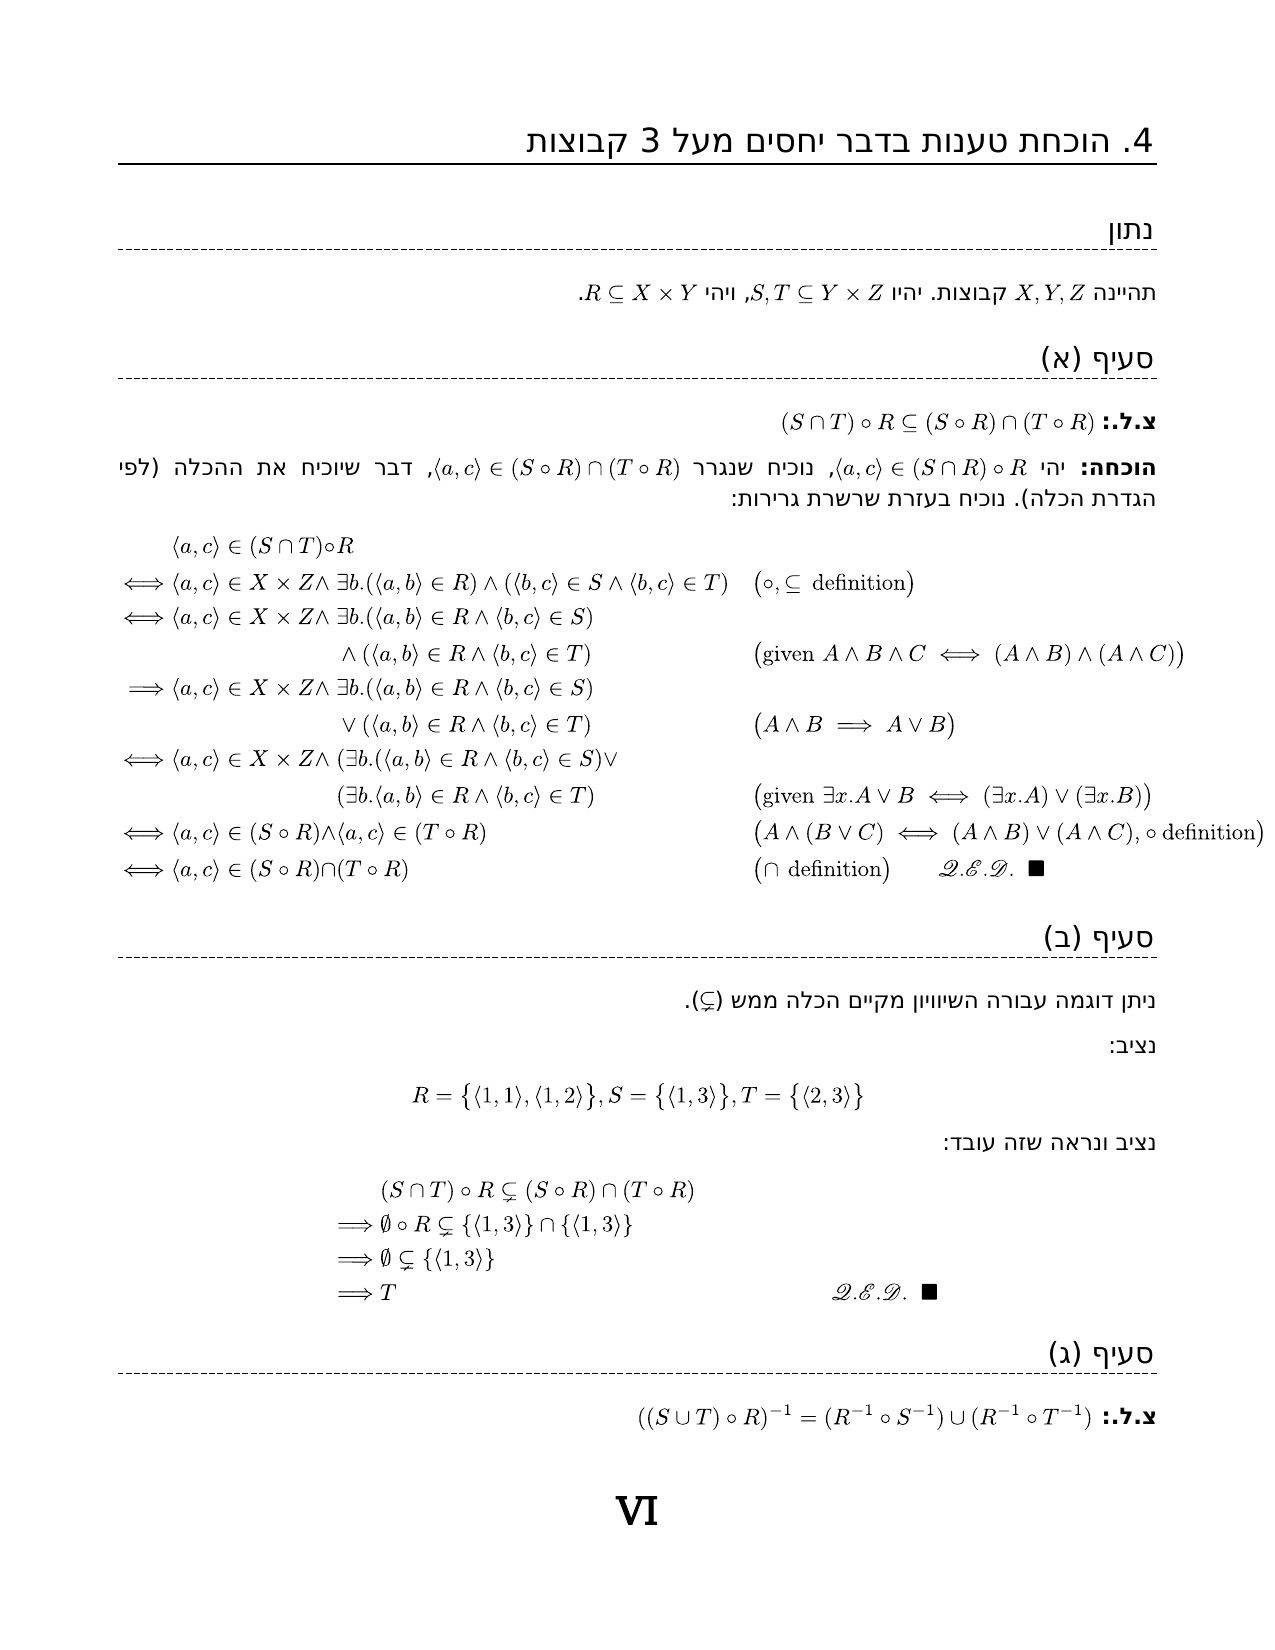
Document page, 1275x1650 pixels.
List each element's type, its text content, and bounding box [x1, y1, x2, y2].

subtitle סעיף (ג) [118, 1334, 1157, 1373]
subtitle סעיף (א) [118, 339, 1157, 378]
text צ.ל.: [118, 408, 1157, 435]
text צ.ל.: [118, 1403, 1157, 1430]
text נציב: [118, 1032, 1157, 1059]
text ניתן דוגמה עבורה השיוויון מקיים הכלה ממש (). [118, 987, 1157, 1013]
subtitle סעיף (ב) [118, 917, 1157, 957]
text הוכחה: יהי , נוכיח שנגרר , דבר שיוכיח את ההכלה (לפי הגדרת הכלה). נוכיח בעזרת שרשרת גרירות: [118, 454, 1157, 511]
text נציב ונראה שזה עובד: [118, 1129, 1157, 1156]
subtitle 4. הוכחת טענות בדבר יחסים מעל 3 קבוצות [118, 118, 1157, 163]
text תהיינה קבוצות. יהיו , ויהי . [118, 279, 1157, 306]
subtitle נתון [118, 209, 1157, 249]
